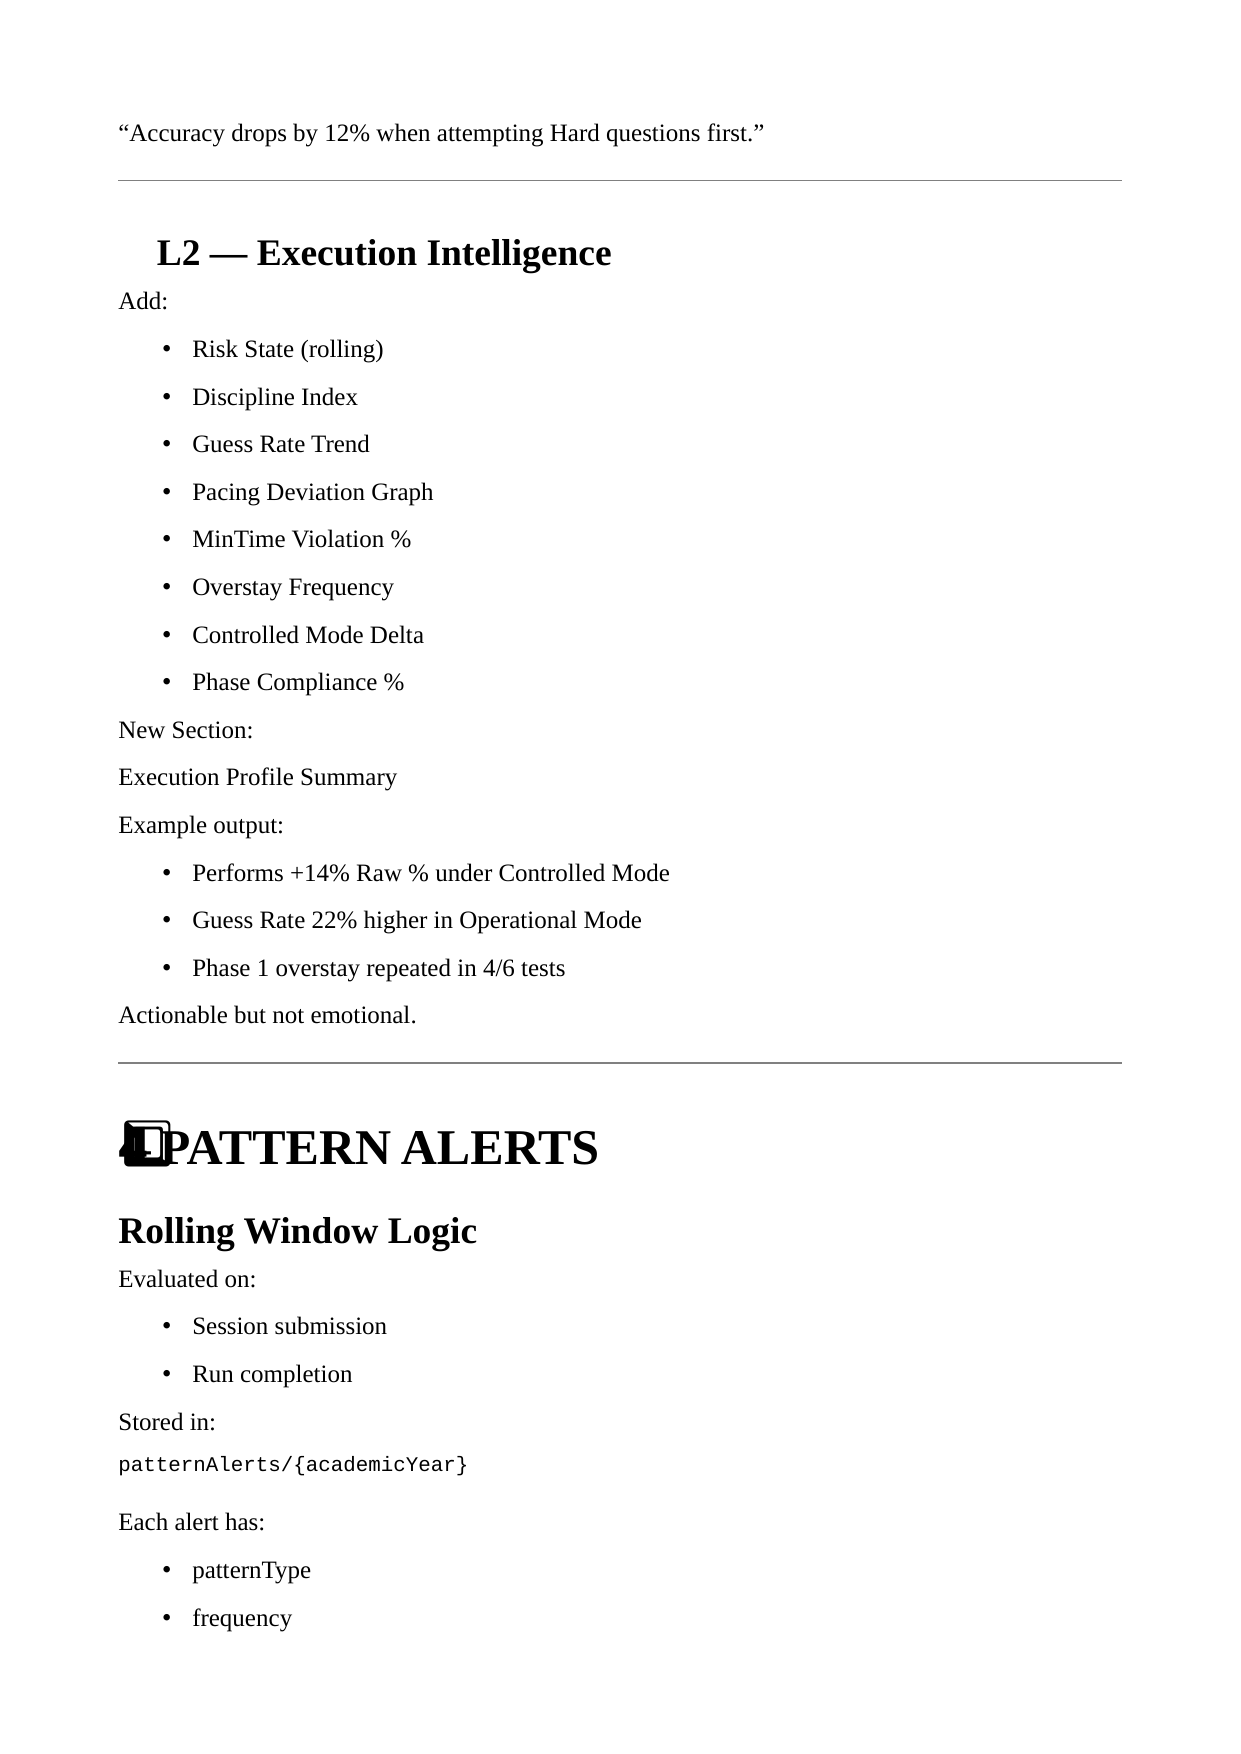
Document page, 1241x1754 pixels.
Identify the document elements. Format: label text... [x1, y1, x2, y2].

list Session submission [162, 1311, 1122, 1340]
text Each alert has: [118, 1507, 1122, 1536]
text “Accuracy drops by 12% when attempting Hard questions first.” [118, 118, 1122, 147]
subtitle 4️⃣ PATTERN ALERTS [118, 1117, 1122, 1175]
list Pacing Deviation Graph [162, 477, 1122, 506]
list Discipline Index [162, 382, 1122, 410]
list Performs +14% Raw % under Controlled Mode [162, 858, 1122, 886]
subtitle Rolling Window Logic [118, 1208, 1122, 1251]
list Phase 1 overstay repeated in 4/6 tests [162, 953, 1122, 982]
list Guess Rate 22% higher in Operational Mode [162, 905, 1122, 934]
text Example output: [118, 810, 1122, 839]
text New Section: [118, 715, 1122, 744]
list Phase Compliance % [162, 667, 1122, 696]
text patternAlerts/{academicYear} [118, 1454, 1122, 1478]
subtitle 🔵 L2 — Execution Intelligence [118, 231, 1122, 274]
list Overstay Frequency [162, 572, 1122, 601]
list MinTime Violation % [162, 524, 1122, 553]
text Actionable but not emotional. [118, 1001, 1122, 1029]
text Evaluated on: [118, 1264, 1122, 1293]
text Execution Profile Summary [118, 762, 1122, 791]
list Risk State (rolling) [162, 334, 1122, 363]
text Stored in: [118, 1407, 1122, 1435]
list Controlled Mode Delta [162, 620, 1122, 648]
list frequency [162, 1603, 1122, 1631]
text Add: [118, 286, 1122, 315]
list patternType [162, 1555, 1122, 1584]
list Guess Rate Trend [162, 429, 1122, 458]
list Run completion [162, 1359, 1122, 1388]
